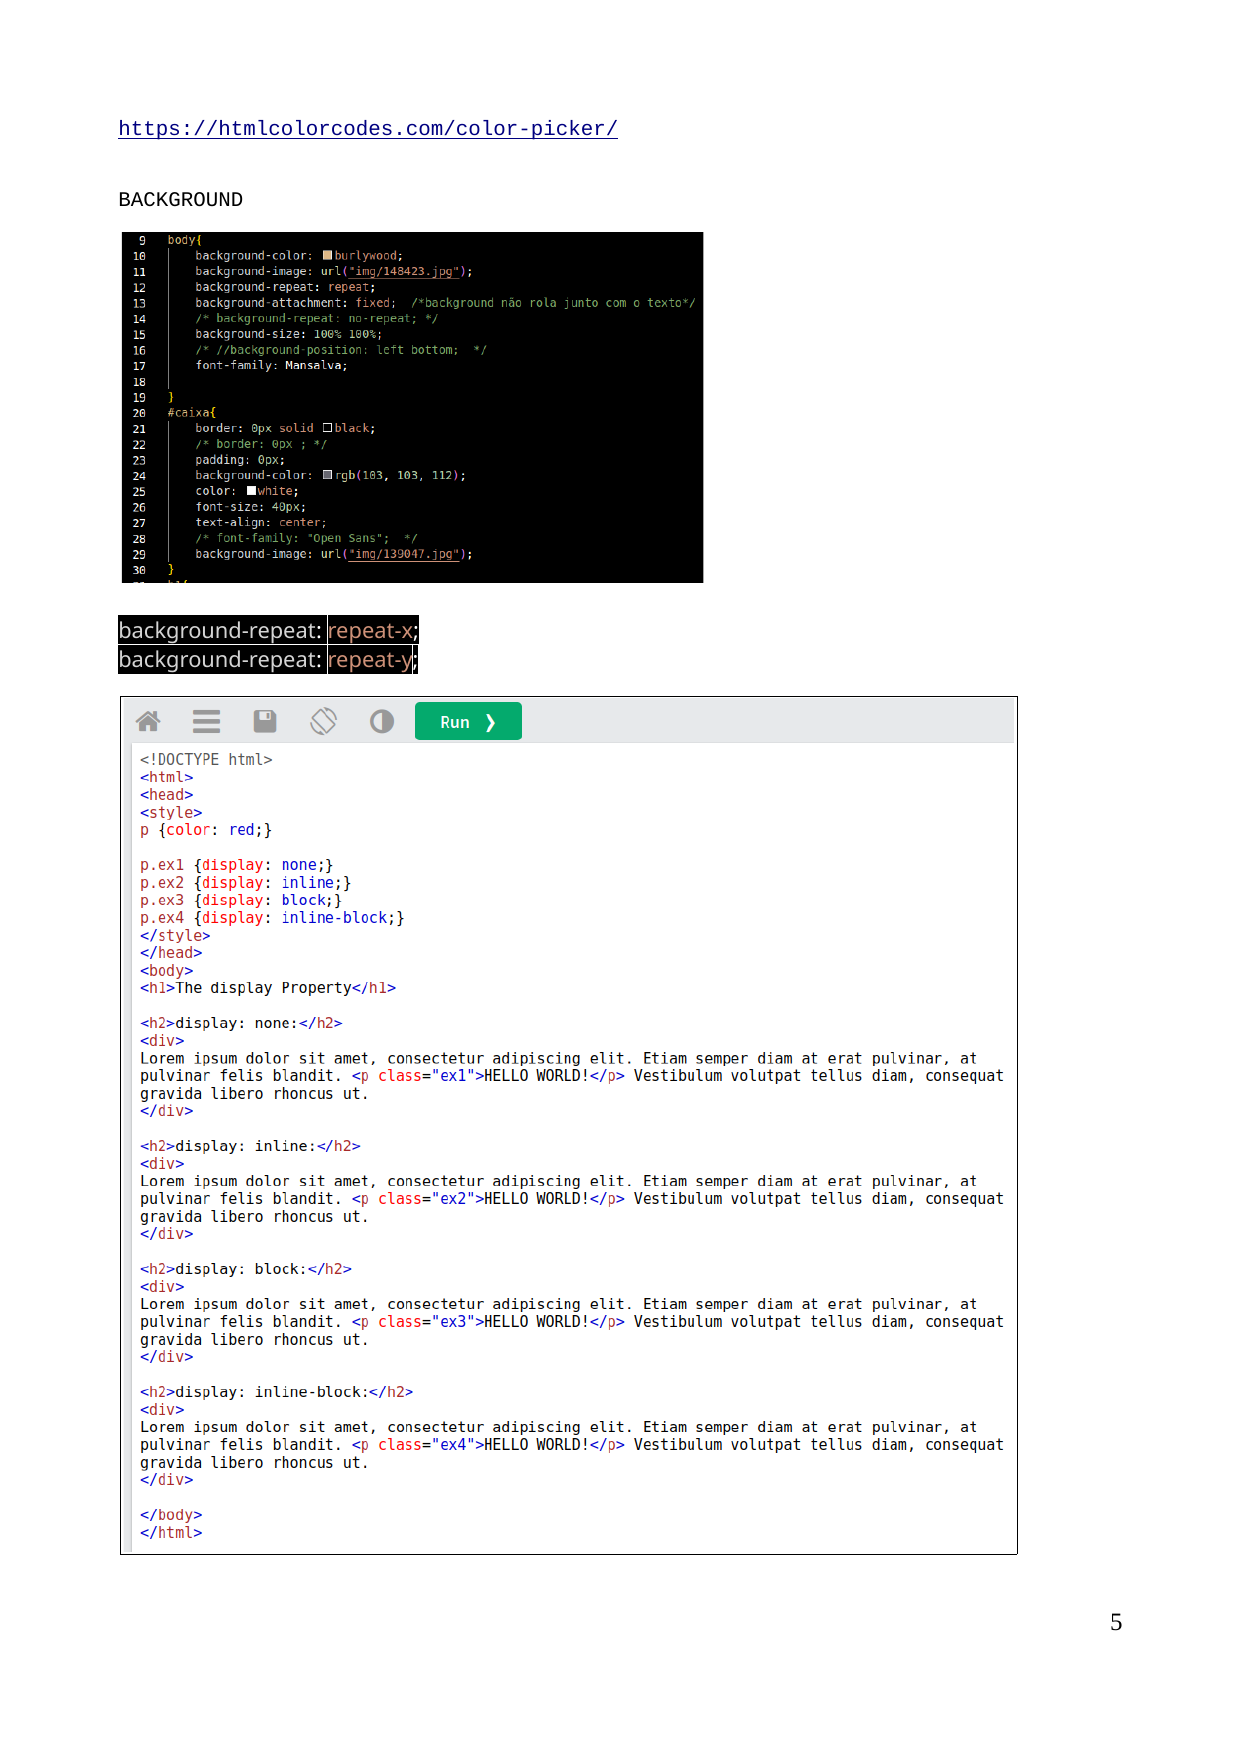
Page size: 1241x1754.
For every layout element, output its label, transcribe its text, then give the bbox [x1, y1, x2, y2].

text background-repeat: repeat-x; [118, 615, 1122, 644]
text BACKGROUND [118, 189, 1122, 213]
picture [121, 232, 704, 583]
text https://htmlcolorcodes.com/color-picker/ [118, 118, 1122, 142]
picture [123, 698, 1014, 1552]
text background-repeat: repeat-y; [118, 644, 1122, 674]
